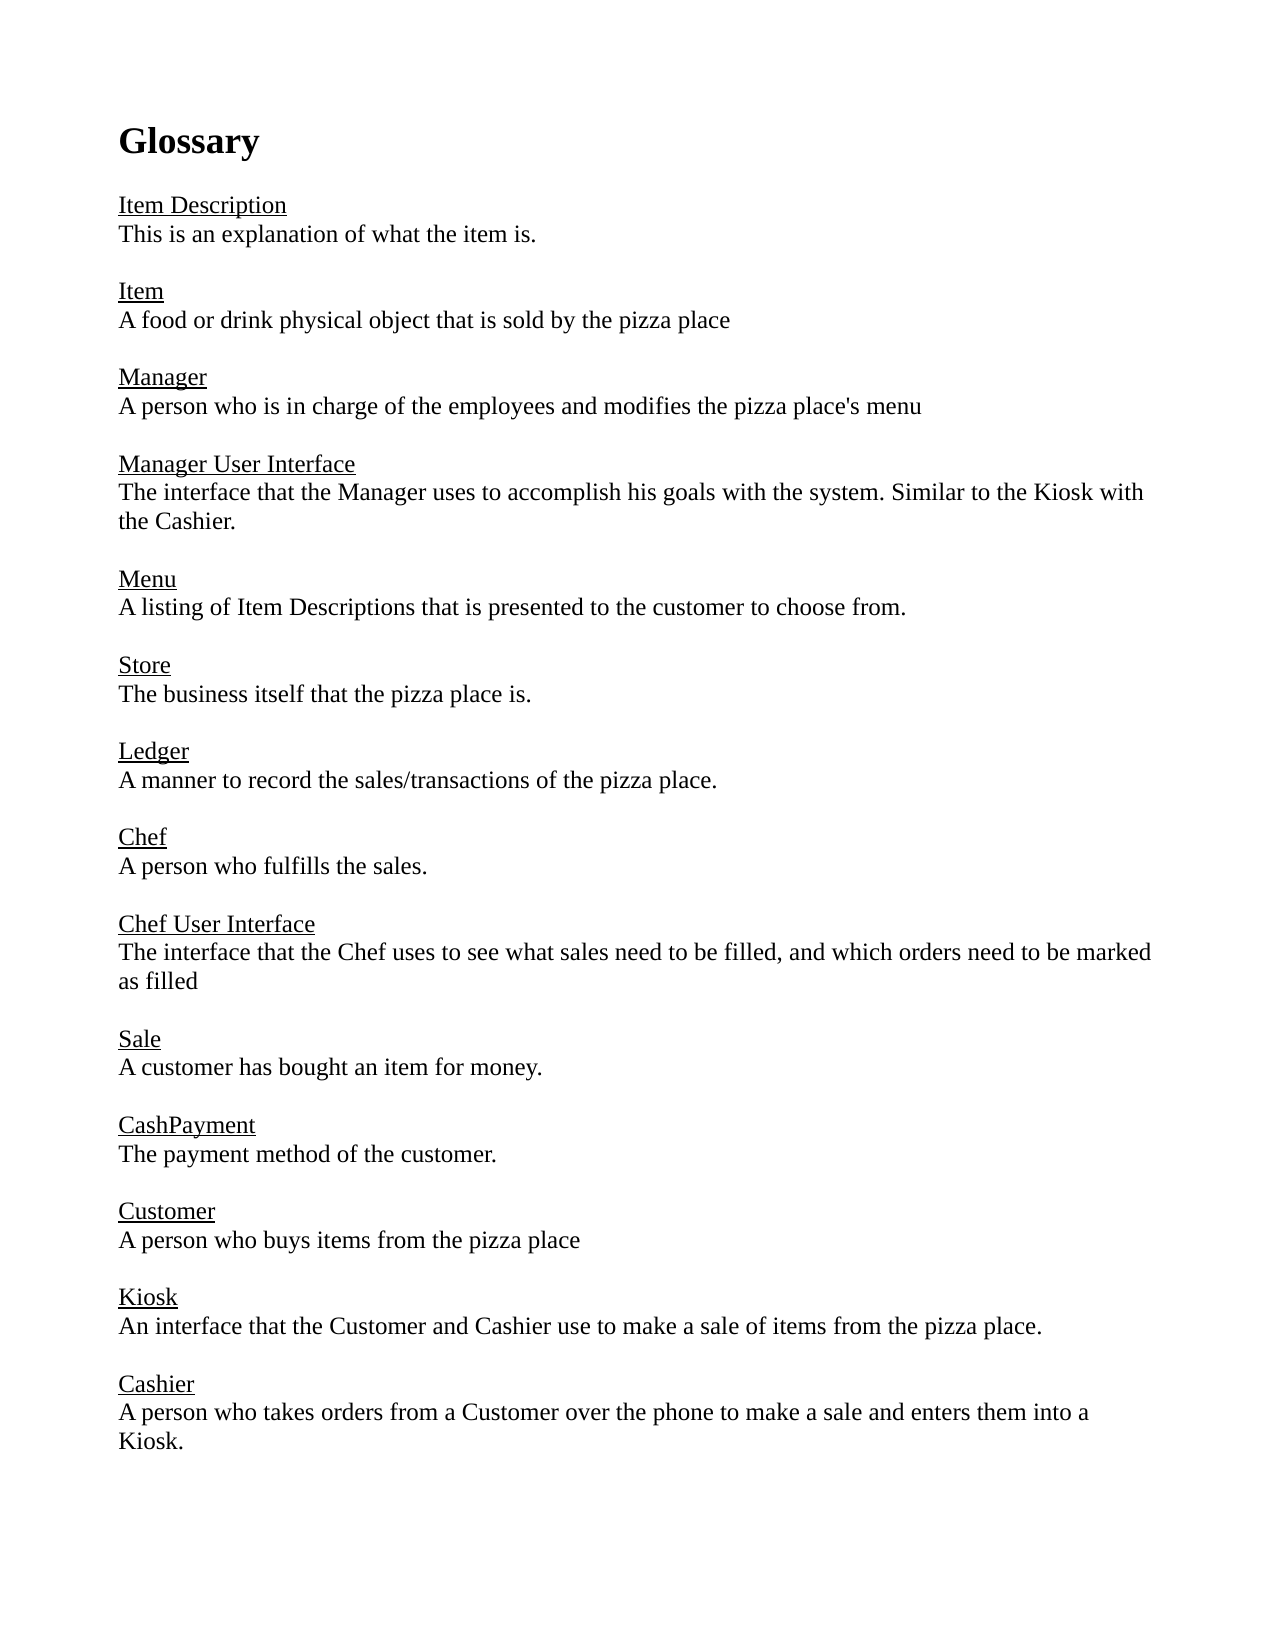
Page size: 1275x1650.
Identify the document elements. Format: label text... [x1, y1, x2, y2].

text Kiosk [118, 1282, 1157, 1311]
text Manager [118, 362, 1157, 391]
text A person who buys items from the pizza place [118, 1225, 1157, 1254]
text Item Description [118, 190, 1157, 219]
text The interface that the Chef uses to see what sales need to be filled, and which orders need to be marked as filled [118, 937, 1157, 995]
text Item [118, 276, 1157, 305]
text A person who fulfills the sales. [118, 851, 1157, 880]
text The interface that the Manager uses to accomplish his goals with the system. Similar to the Kiosk with the Cashier. [118, 477, 1157, 535]
text This is an explanation of what the item is. [118, 219, 1157, 247]
text Ledger [118, 736, 1157, 765]
text A listing of Item Descriptions that is presented to the customer to choose from. [118, 592, 1157, 621]
text The business itself that the pizza place is. [118, 679, 1157, 707]
text An interface that the Customer and Cashier use to make a sale of items from the pizza place. [118, 1311, 1157, 1340]
text Glossary [118, 118, 1157, 161]
text Chef User Interface [118, 909, 1157, 937]
text The payment method of the customer. [118, 1139, 1157, 1167]
text A person who takes orders from a Customer over the phone to make a sale and enters them into a Kiosk. [118, 1397, 1157, 1455]
text A food or drink physical object that is sold by the pizza place [118, 305, 1157, 334]
text A person who is in charge of the employees and modifies the pizza place's menu [118, 391, 1157, 420]
text A customer has bought an item for money. [118, 1052, 1157, 1081]
text Customer [118, 1196, 1157, 1225]
text CashPayment [118, 1110, 1157, 1139]
text Sale [118, 1024, 1157, 1052]
text A manner to record the sales/transactions of the pizza place. [118, 765, 1157, 794]
text Store [118, 650, 1157, 679]
text Cashier [118, 1369, 1157, 1397]
text Chef [118, 822, 1157, 851]
text Menu [118, 564, 1157, 592]
text Manager User Interface [118, 449, 1157, 477]
